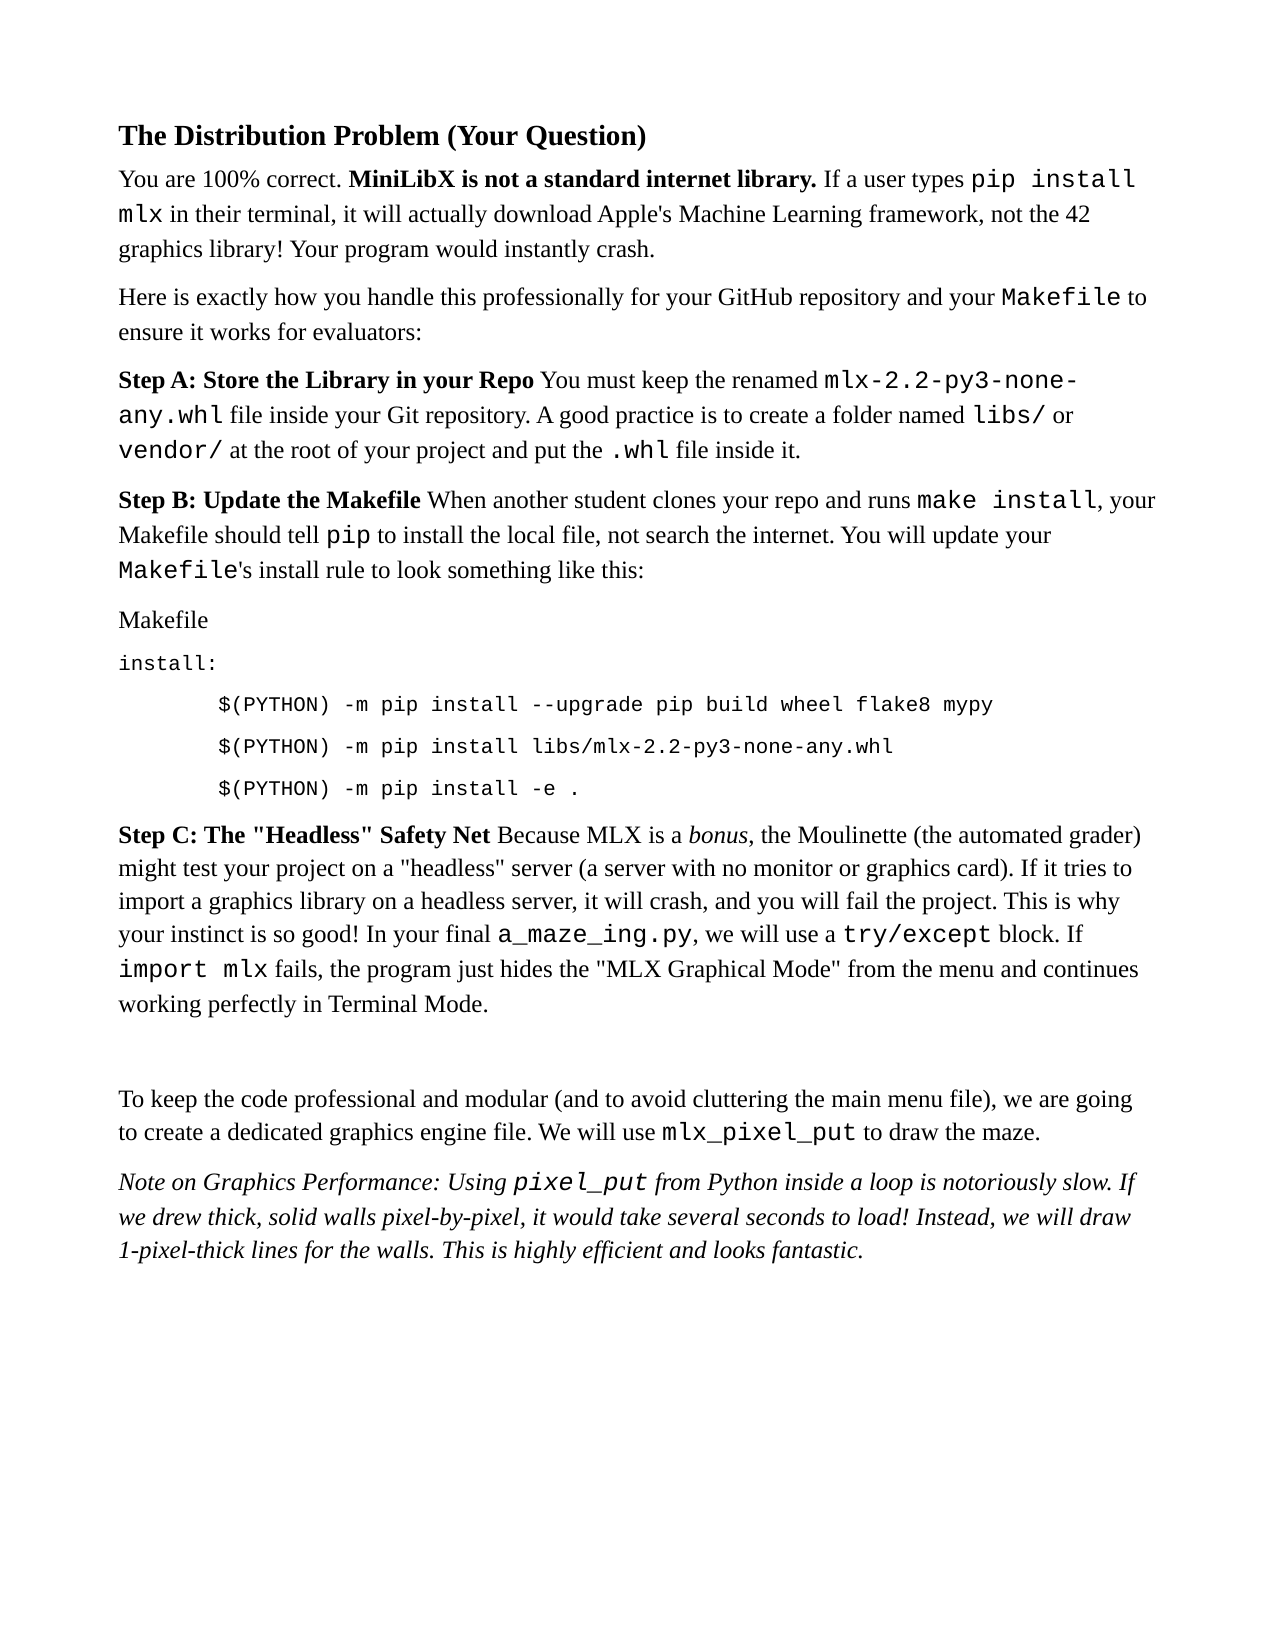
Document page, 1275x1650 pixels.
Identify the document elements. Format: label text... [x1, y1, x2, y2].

text $(PYTHON) -m pip install --upgrade pip build wheel flake8 mypy [118, 694, 1157, 718]
text Note on Graphics Performance: Using pixel_put from Python inside a loop is notoriously slow. If we drew thick, solid walls pixel-by-pixel, it would take several seconds to load! Instead, we will draw 1-pixel-thick lines for the walls. This is highly efficient and looks fantastic. [118, 1167, 1157, 1264]
text Step C: The "Headless" Safety Net Because MLX is a bonus, the Moulinette (the automated grader) might test your project on a "headless" server (a server with no monitor or graphics card). If it tries to import a graphics library on a headless server, it will crash, and you will fail the project. This is why your instinct is so good! In your final a_maze_ing.py, we will use a try/except block. If import mlx fails, the program just hides the "MLX Graphical Mode" from the menu and continues working perfectly in Terminal Mode. [118, 820, 1157, 1018]
text Makefile [118, 605, 1157, 634]
text Here is exactly how you handle this professionally for your GitHub repository and your Makefile to ensure it works for evaluators: [118, 282, 1157, 346]
text Step B: Update the Makefile When another student clones your repo and runs make install, your Makefile should tell pip to install the local file, not search the internet. You will update your Makefile's install rule to look something like this: [118, 485, 1157, 586]
text install: [118, 653, 1157, 676]
text $(PYTHON) -m pip install libs/mlx-2.2-py3-none-any.whl [118, 736, 1157, 760]
text To keep the code professional and modular (and to avoid cluttering the main menu file), we are going to create a dedicated graphics engine file. We will use mlx_pixel_put to draw the maze. [118, 1084, 1157, 1148]
text Step A: Store the Library in your Repo You must keep the renamed mlx-2.2-py3-none-any.whl file inside your Git repository. A good practice is to create a folder named libs/ or vendor/ at the root of your project and put the .whl file inside it. [118, 365, 1157, 466]
subtitle The Distribution Problem (Your Question) [118, 118, 1157, 152]
text $(PYTHON) -m pip install -e . [118, 778, 1157, 802]
text You are 100% correct. MiniLibX is not a standard internet library. If a user types pip install mlx in their terminal, it will actually download Apple's Machine Learning framework, not the 42 graphics library! Your program would instantly crash. [118, 164, 1157, 263]
